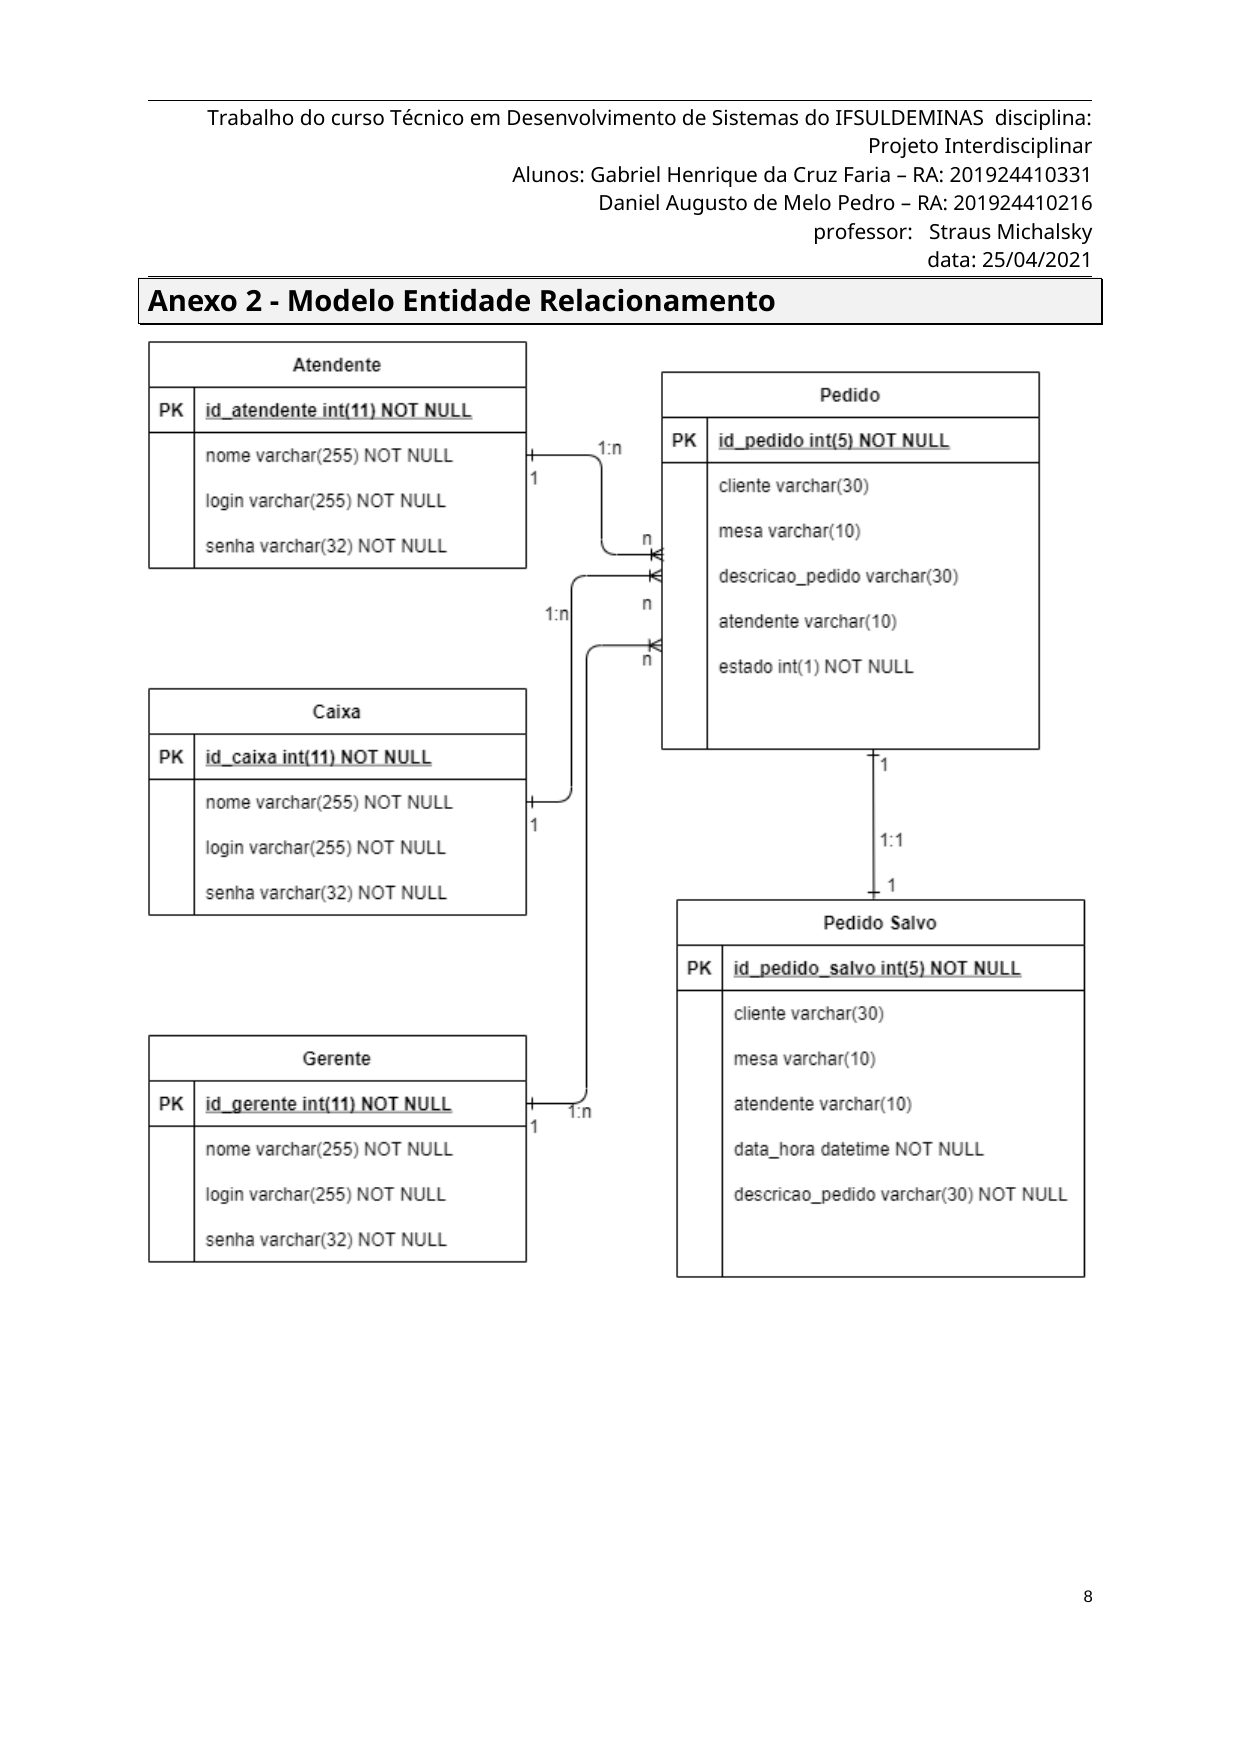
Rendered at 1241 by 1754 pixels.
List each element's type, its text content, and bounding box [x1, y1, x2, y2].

subtitle Anexo 2 - Modelo Entidade Relacionamento [139, 279, 1101, 323]
picture [147, 337, 1093, 1284]
